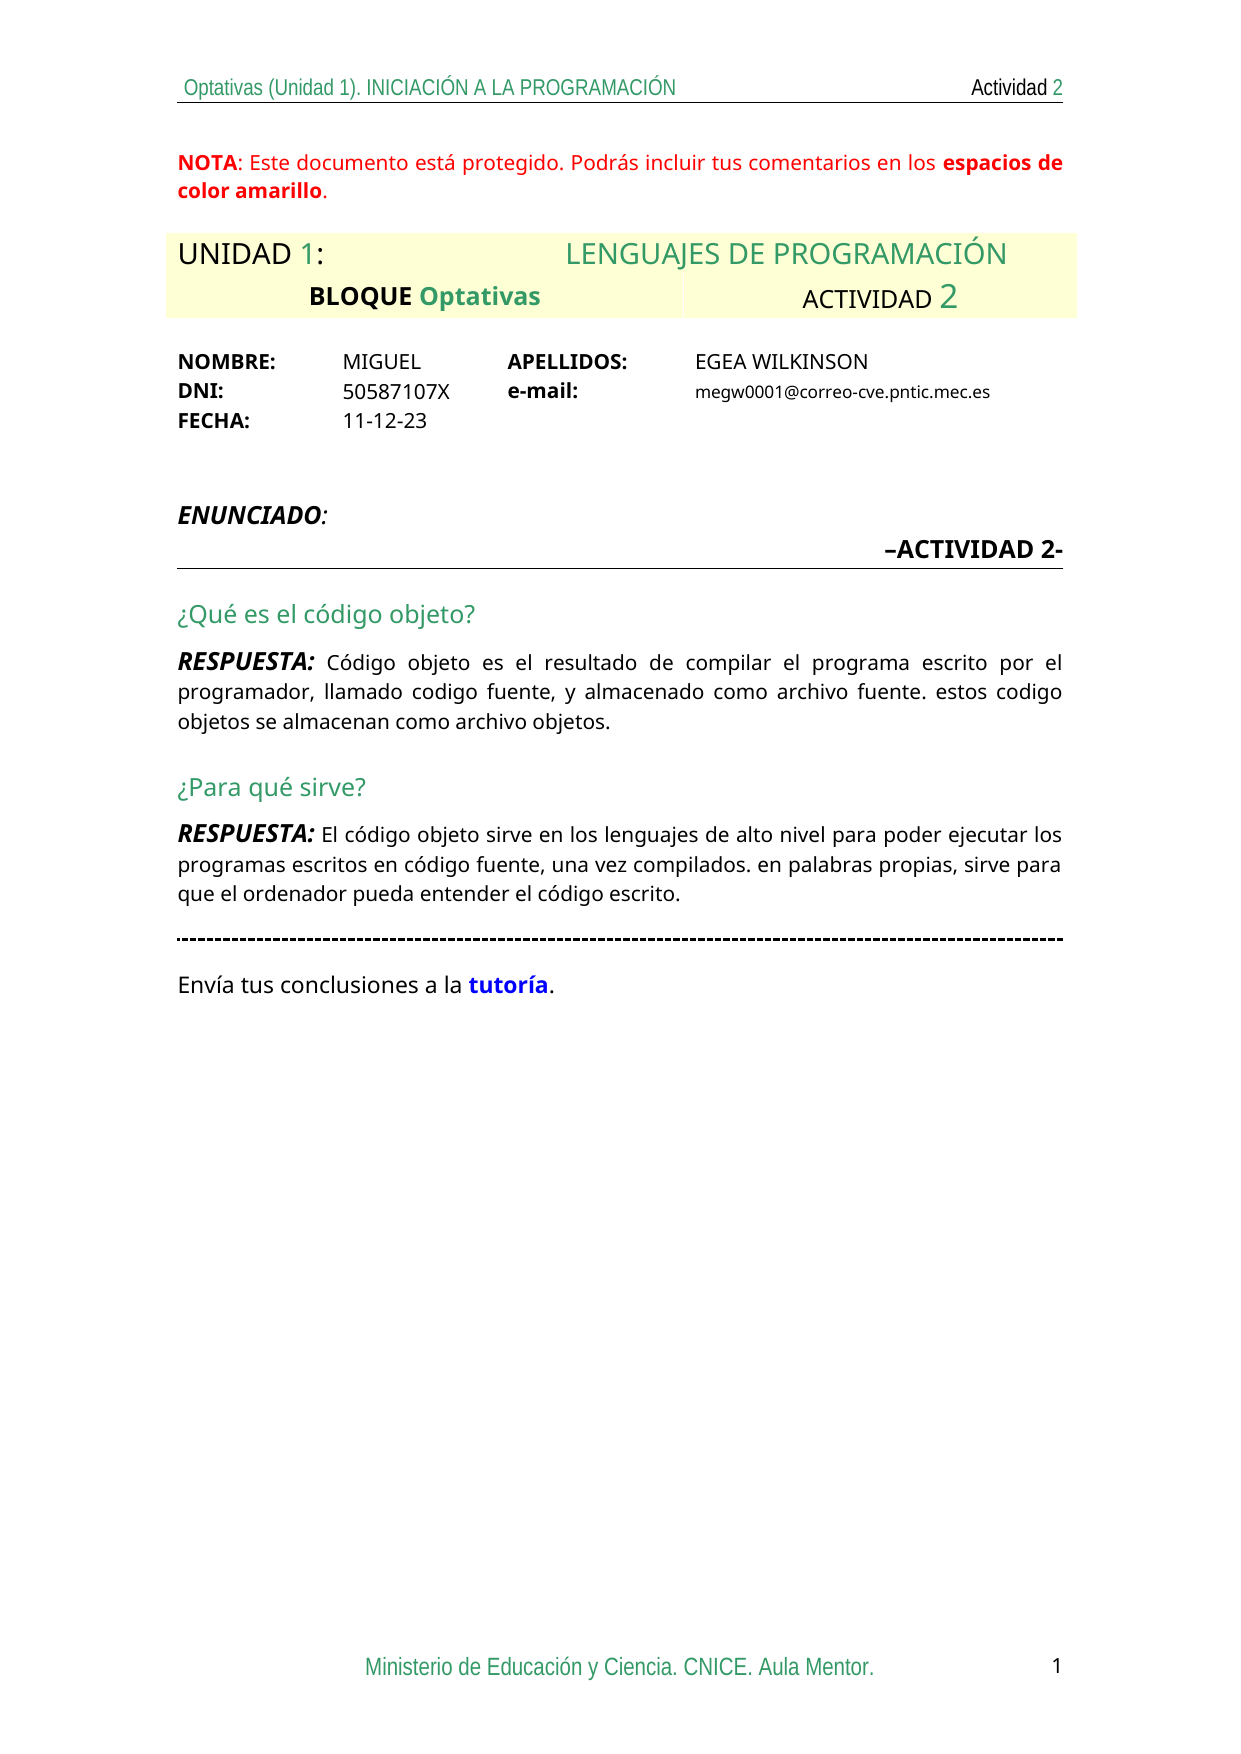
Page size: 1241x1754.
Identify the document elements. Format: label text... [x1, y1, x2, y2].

text NOTA: Este documento está protegido. Podrás incluir tus comentarios en los espacios de color amarillo. [177, 148, 1063, 204]
table_cell BLOQUE Optativas [166, 273, 683, 318]
table_cell DNI: [166, 376, 331, 405]
text ENUNCIADO: [177, 497, 1063, 531]
text ¿Qué es el código objeto? [177, 597, 1063, 631]
table_cell NOMBRE: [166, 346, 331, 376]
text RESPUESTA: Código objeto es el resultado de compilar el programa escrito por el programador, llamado codigo fuente, y almacenado como archivo fuente. estos codigo objetos se almacenan como archivo objetos. [177, 643, 1063, 735]
table_cell [166, 318, 1077, 346]
text –ACTIVIDAD 2- [177, 531, 1063, 568]
text RESPUESTA: El código objeto sirve en los lenguajes de alto nivel para poder ejecutar los programas escritos en código fuente, una vez compilados. en palabras propias, sirve para que el ordenador pueda entender el código escrito. [177, 816, 1063, 908]
table_header UNIDAD 1: [166, 233, 496, 273]
table_cell EGEA WILKINSON [684, 346, 1077, 376]
table_cell MIGUEL [331, 346, 496, 376]
table_cell 50587107X [331, 376, 496, 405]
table_cell e-mail: [496, 376, 683, 405]
table_header LENGUAJES DE PROGRAMACIÓN [496, 233, 1077, 273]
text ¿Para qué sirve? [177, 769, 1063, 803]
table_cell ACTIVIDAD 2 [684, 273, 1077, 318]
table_cell APELLIDOS: [496, 346, 683, 376]
table_cell FECHA: [166, 405, 331, 435]
table_cell [496, 405, 1077, 435]
table_cell 11-12-23 [331, 405, 496, 435]
text Envía tus conclusiones a la tutoría. [177, 969, 1063, 1000]
table_cell megw0001@correo-cve.pntic.mec.es [684, 376, 1077, 405]
